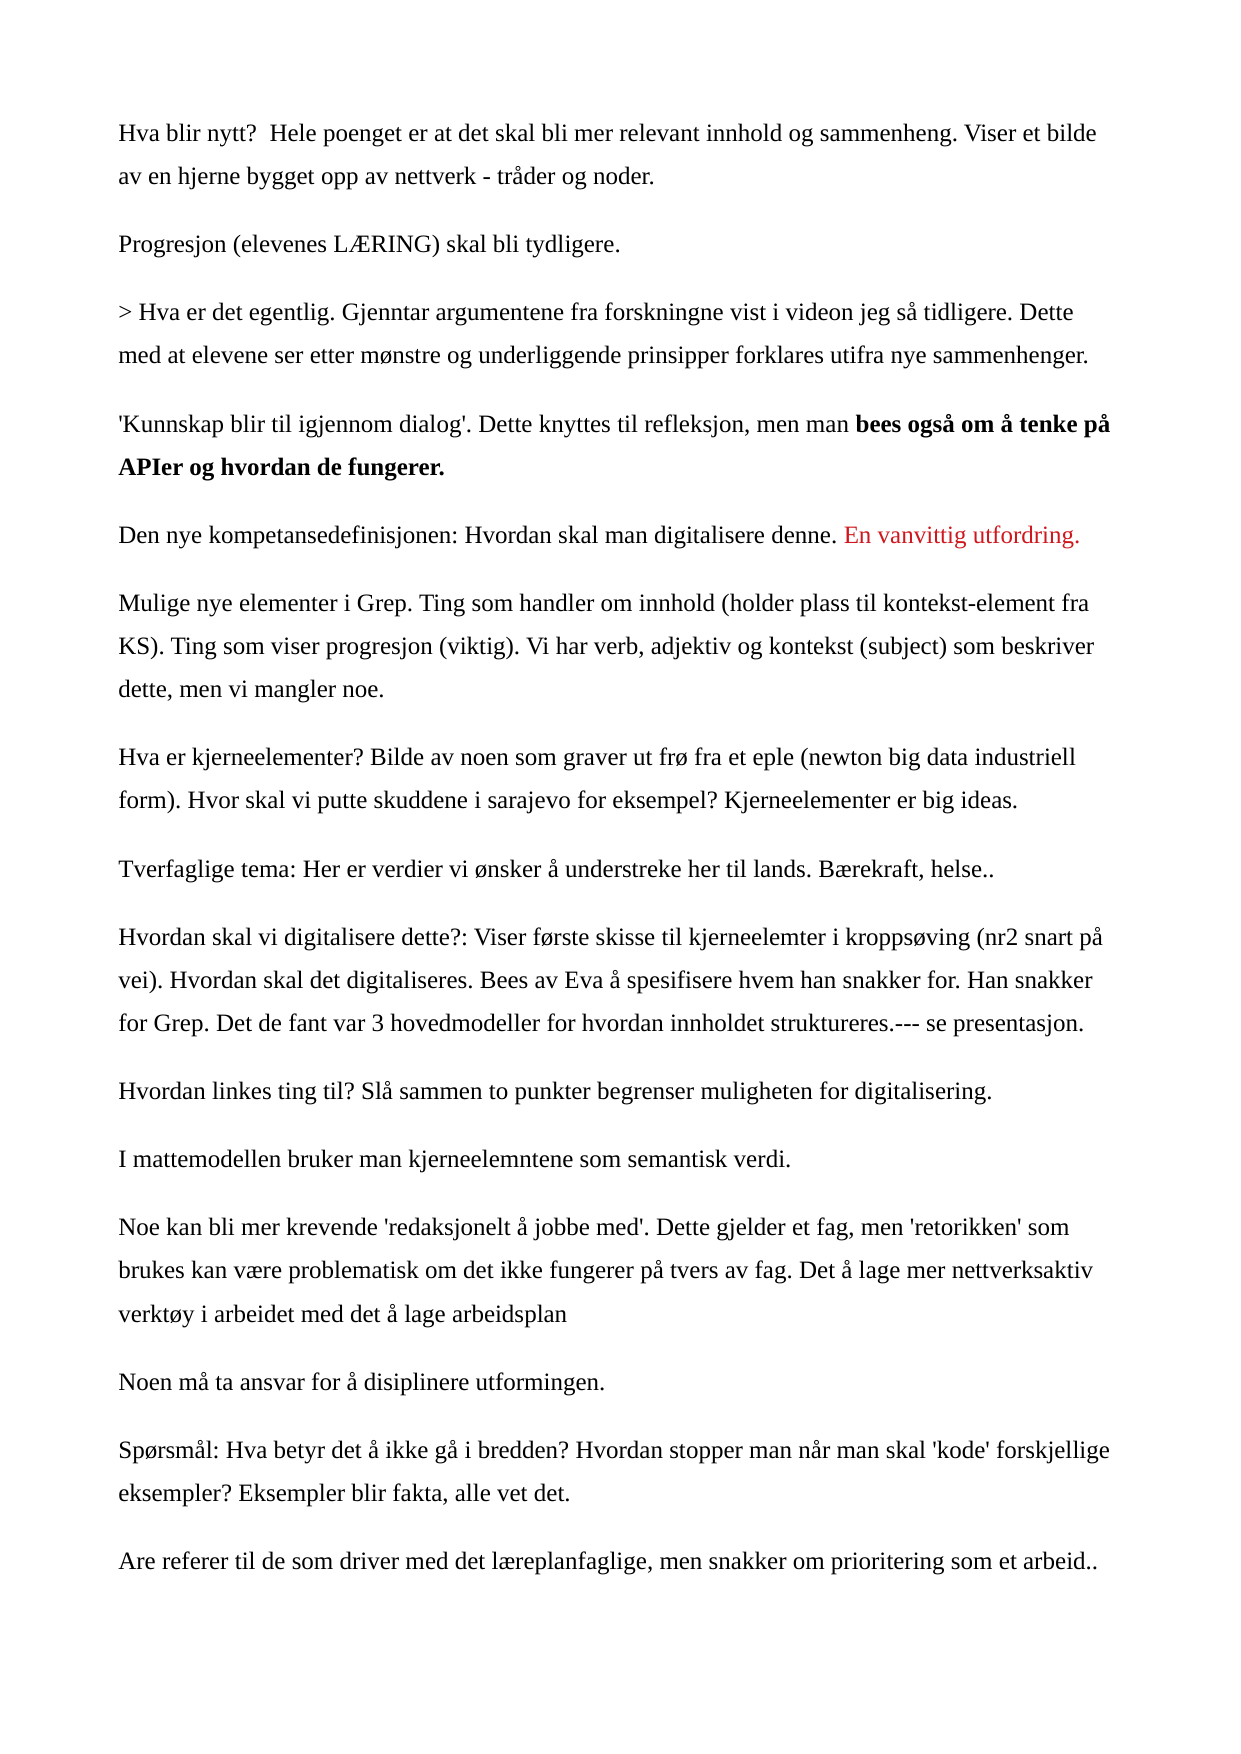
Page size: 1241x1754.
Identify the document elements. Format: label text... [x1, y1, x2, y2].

text Progresjon (elevenes LÆRING) skal bli tydligere. [118, 229, 1122, 258]
text Hva blir nytt? Hele poenget er at det skal bli mer relevant innhold og sammenheng. Viser et bilde av en hjerne bygget opp av nettverk - tråder og noder. [118, 118, 1122, 190]
text 'Kunnskap blir til igjennom dialog'. Dette knyttes til refleksjon, men man bees også om å tenke på APIer og hvordan de fungerer. [118, 409, 1122, 481]
text Tverfaglige tema: Her er verdier vi ønsker å understreke her til lands. Bærekraft, helse.. [118, 854, 1122, 882]
text Mulige nye elementer i Grep. Ting som handler om innhold (holder plass til kontekst-element fra KS). Ting som viser progresjon (viktig). Vi har verb, adjektiv og kontekst (subject) som beskriver dette, men vi mangler noe. [118, 588, 1122, 703]
text Noe kan bli mer krevende 'redaksjonelt å jobbe med'. Dette gjelder et fag, men 'retorikken' som brukes kan være problematisk om det ikke fungerer på tvers av fag. Det å lage mer nettverksaktiv verktøy i arbeidet med det å lage arbeidsplan [118, 1212, 1122, 1327]
text I mattemodellen bruker man kjerneelemntene som semantisk verdi. [118, 1144, 1122, 1173]
text Hvordan linkes ting til? Slå sammen to punkter begrenser muligheten for digitalisering. [118, 1076, 1122, 1105]
text Hva er kjerneelementer? Bilde av noen som graver ut frø fra et eple (newton big data industriell form). Hvor skal vi putte skuddene i sarajevo for eksempel? Kjerneelementer er big ideas. [118, 742, 1122, 814]
text Hvordan skal vi digitalisere dette?: Viser første skisse til kjerneelemter i kroppsøving (nr2 snart på vei). Hvordan skal det digitaliseres. Bees av Eva å spesifisere hvem han snakker for. Han snakker for Grep. Det de fant var 3 hovedmodeller for hvordan innholdet struktureres.--- se presentasjon. [118, 922, 1122, 1037]
text Spørsmål: Hva betyr det å ikke gå i bredden? Hvordan stopper man når man skal 'kode' forskjellige eksempler? Eksempler blir fakta, alle vet det. [118, 1435, 1122, 1507]
text > Hva er det egentlig. Gjenntar argumentene fra forskningne vist i videon jeg så tidligere. Dette med at elevene ser etter mønstre og underliggende prinsipper forklares utifra nye sammenhenger. [118, 297, 1122, 369]
text Den nye kompetansedefinisjonen: Hvordan skal man digitalisere denne. En vanvittig utfordring. [118, 520, 1122, 549]
text Are referer til de som driver med det læreplanfaglige, men snakker om prioritering som et arbeid.. [118, 1546, 1122, 1575]
text Noen må ta ansvar for å disiplinere utformingen. [118, 1367, 1122, 1396]
